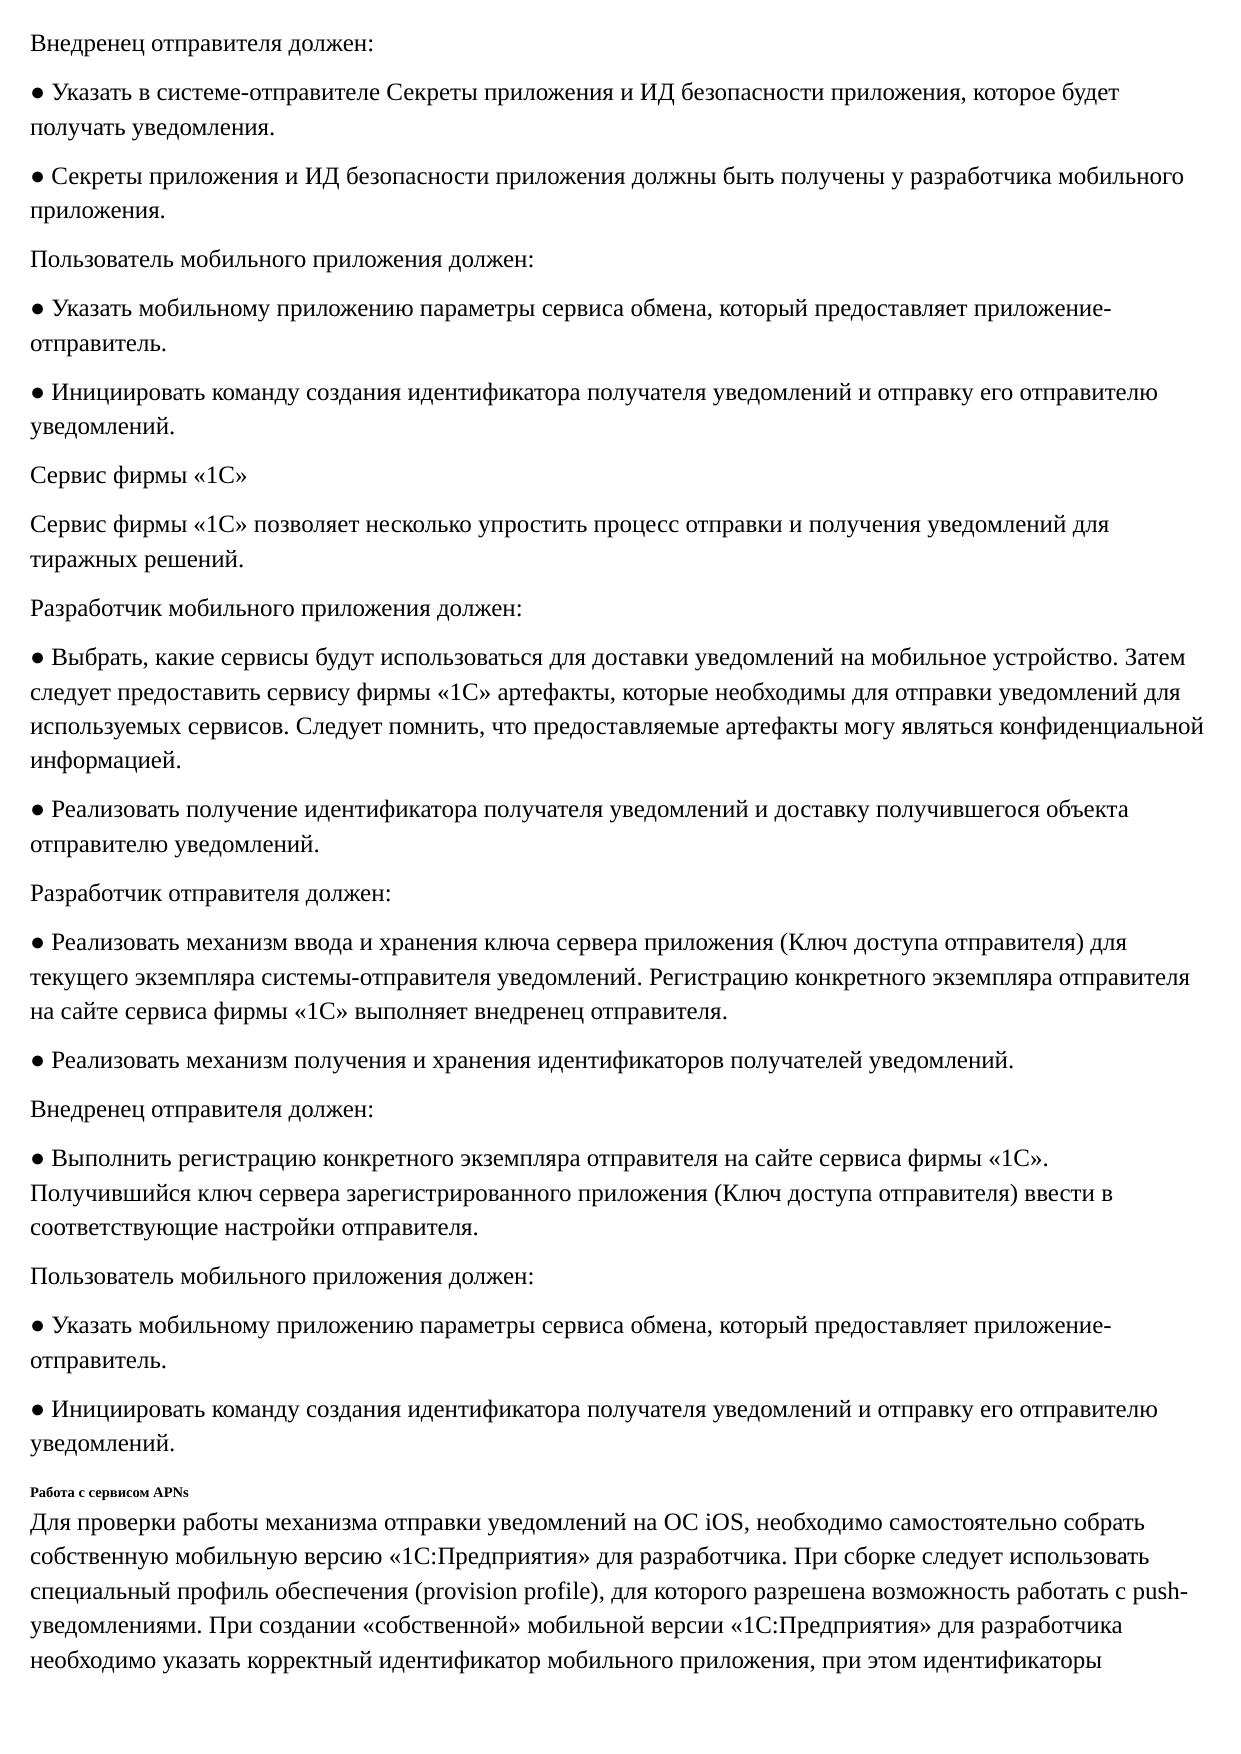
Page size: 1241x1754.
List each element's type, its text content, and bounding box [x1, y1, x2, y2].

text ● Выполнить регистрацию конкретного экземпляра отправителя на сайте сервиса фирмы «1С». Получившийся ключ сервера зарегистрированного приложения (Ключ доступа отправителя) ввести в соответствующие настройки отправителя. [30, 1143, 1211, 1241]
text ● Указать в системе-отправителе Секреты приложения и ИД безопасности приложения, которое будет получать уведомления. [30, 77, 1211, 140]
text ● Реализовать механизм ввода и хранения ключа сервера приложения (Ключ доступа отправителя) для текущего экземпляра системы-отправителя уведомлений. Регистрацию конкретного экземпляра отправителя на сайте сервиса фирмы «1С» выполняет внедренец отправителя. [30, 927, 1211, 1025]
text ● Указать мобильному приложению параметры сервиса обмена, который предоставляет приложение-отправитель. [30, 1310, 1211, 1374]
text ● Инициировать команду создания идентификатора получателя уведомлений и отправку его отправителю уведомлений. [30, 1394, 1211, 1457]
text Разработчик мобильного приложения должен: [30, 593, 1211, 622]
text Внедренец отправителя должен: [30, 28, 1211, 57]
text ● Указать мобильному приложению параметры сервиса обмена, который предоставляет приложение-отправитель. [30, 293, 1211, 357]
text Внедренец отправителя должен: [30, 1094, 1211, 1123]
text ● Реализовать механизм получения и хранения идентификаторов получателей уведомлений. [30, 1045, 1211, 1074]
text Пользователь мобильного приложения должен: [30, 1261, 1211, 1290]
text Для проверки работы механизма отправки уведомлений на ОС iOS, необходимо самостоятельно собрать собственную мобильную версию «1С:Предприятия» для разработчика. При сборке следует использовать специальный профиль обеспечения (provision profile), для которого разрешена возможность работать с push-уведомлениями. При создании «собственной» мобильной версии «1С:Предприятия» для разработчика необходимо указать корректный идентификатор мобильного приложения, при этом идентификаторы [30, 1507, 1211, 1673]
text ● Инициировать команду создания идентификатора получателя уведомлений и отправку его отправителю уведомлений. [30, 377, 1211, 440]
text Сервис фирмы «1С» [30, 460, 1211, 489]
text Разработчик отправителя должен: [30, 878, 1211, 907]
text Сервис фирмы «1С» позволяет несколько упростить процесс отправки и получения уведомлений для тиражных решений. [30, 509, 1211, 573]
text ● Выбрать, какие сервисы будут использоваться для доставки уведомлений на мобильное устройство. Затем следует предоставить сервису фирмы «1С» артефакты, которые необходимы для отправки уведомлений для используемых сервисов. Следует помнить, что предоставляемые артефакты могу являться конфиденциальной информацией. [30, 642, 1211, 774]
text ● Секреты приложения и ИД безопасности приложения должны быть получены у разработчика мобильного приложения. [30, 161, 1211, 224]
text ● Реализовать получение идентификатора получателя уведомлений и доставку получившегося объекта отправителю уведомлений. [30, 794, 1211, 858]
text Пользователь мобильного приложения должен: [30, 244, 1211, 273]
subtitle Работа с сервисом APNs [30, 1484, 1211, 1501]
